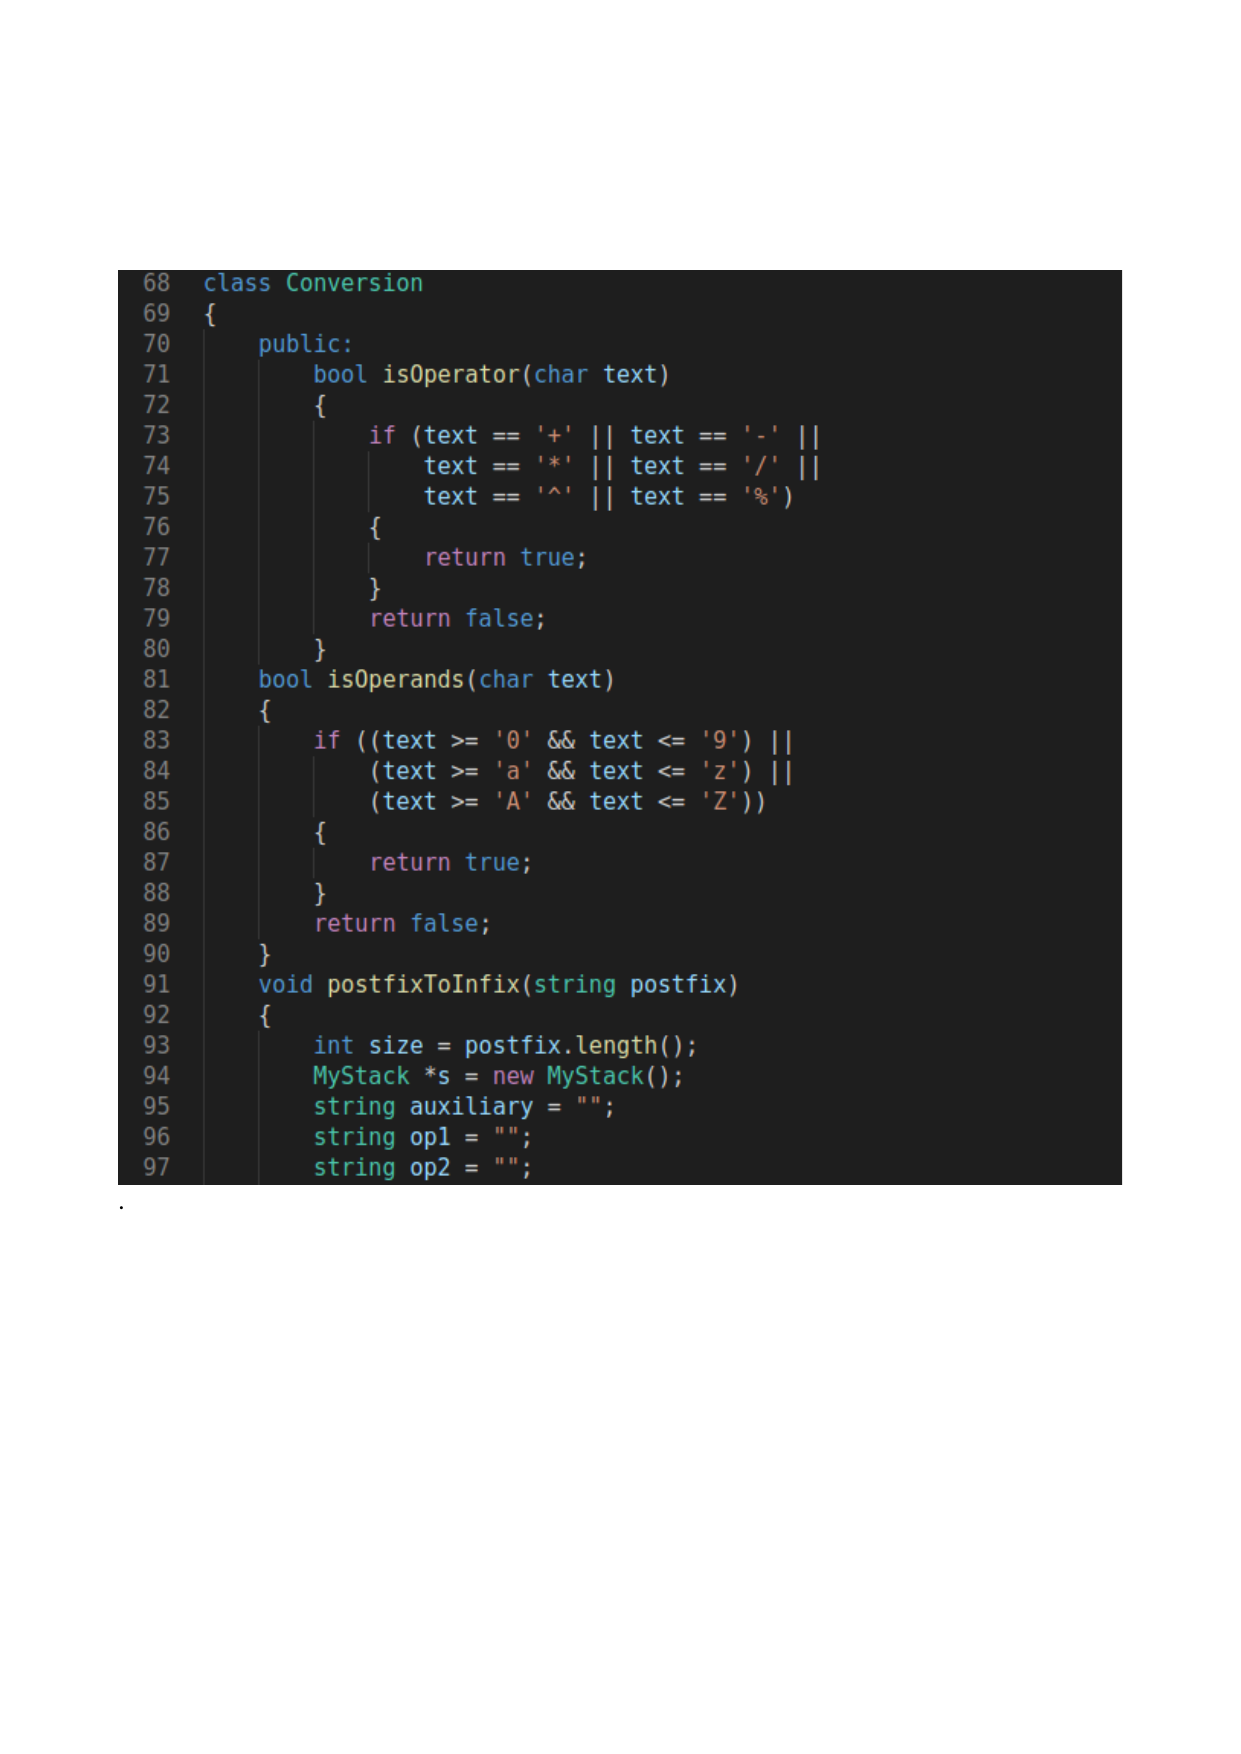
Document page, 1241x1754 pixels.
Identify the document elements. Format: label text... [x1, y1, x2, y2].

picture [118, 270, 1123, 1185]
text . [118, 1185, 1122, 1215]
